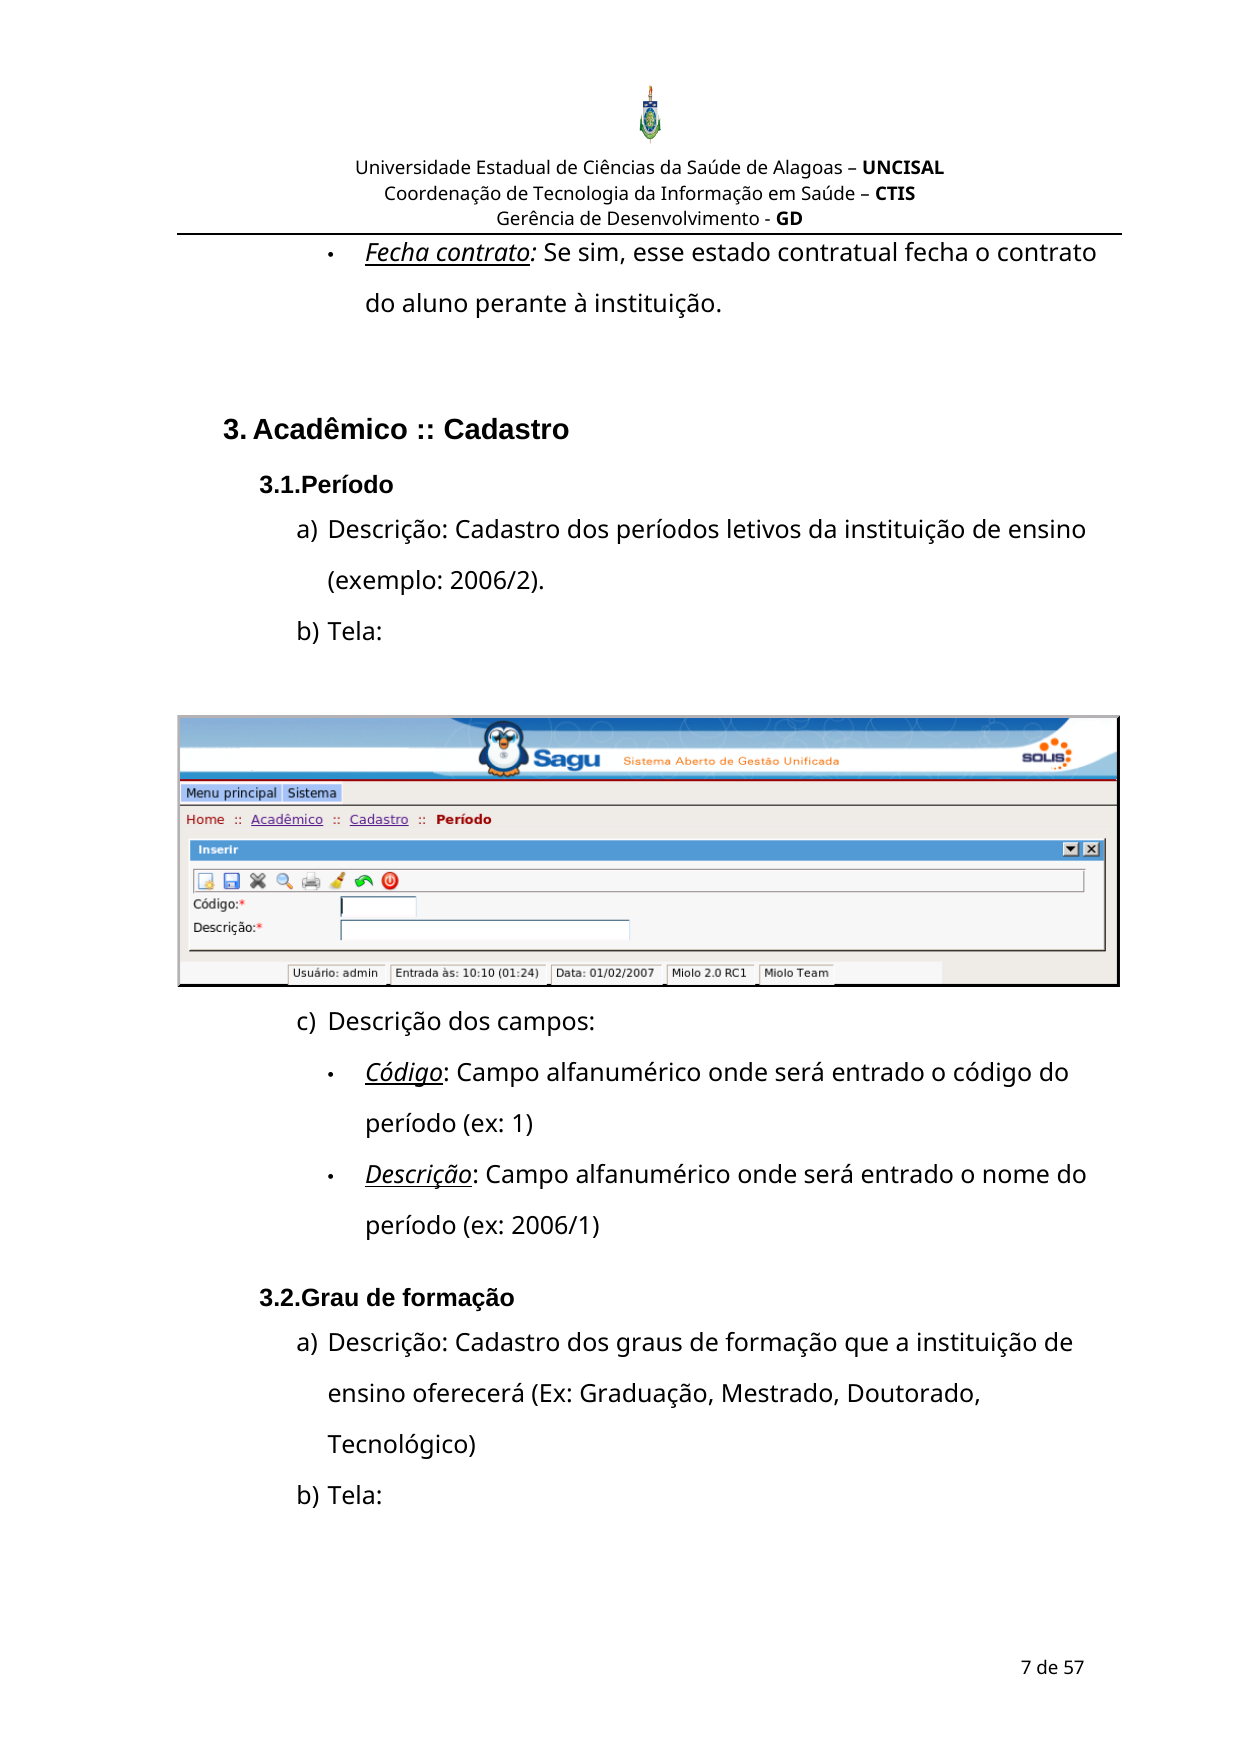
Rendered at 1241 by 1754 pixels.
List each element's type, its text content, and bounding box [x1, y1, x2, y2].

list Fecha contrato: Se sim, esse estado contratual fecha o contrato do aluno perante à instituição. [327, 235, 1122, 320]
picture [638, 82, 662, 146]
list Descrição: Cadastro dos graus de formação que a instituição de ensino oferecerá (Ex: Graduação, Mestrado, Doutorado, Tecnológico) [290, 1324, 1122, 1460]
subtitle Período [252, 471, 1122, 499]
list Tela: [290, 1477, 1122, 1511]
list Descrição dos campos: [290, 987, 1122, 1038]
list Tela: [290, 613, 1122, 647]
list Descrição: Campo alfanumérico onde será entrado o nome do período (ex: 2006/1) [327, 1157, 1122, 1242]
subtitle Acadêmico :: Cadastro [215, 413, 1122, 446]
picture [177, 715, 1122, 987]
list Descrição: Cadastro dos períodos letivos da instituição de ensino (exemplo: 2006/2). [290, 511, 1122, 596]
list Código: Campo alfanumérico onde será entrado o código do período (ex: 1) [327, 1054, 1122, 1140]
subtitle Grau de formação [252, 1284, 1122, 1312]
